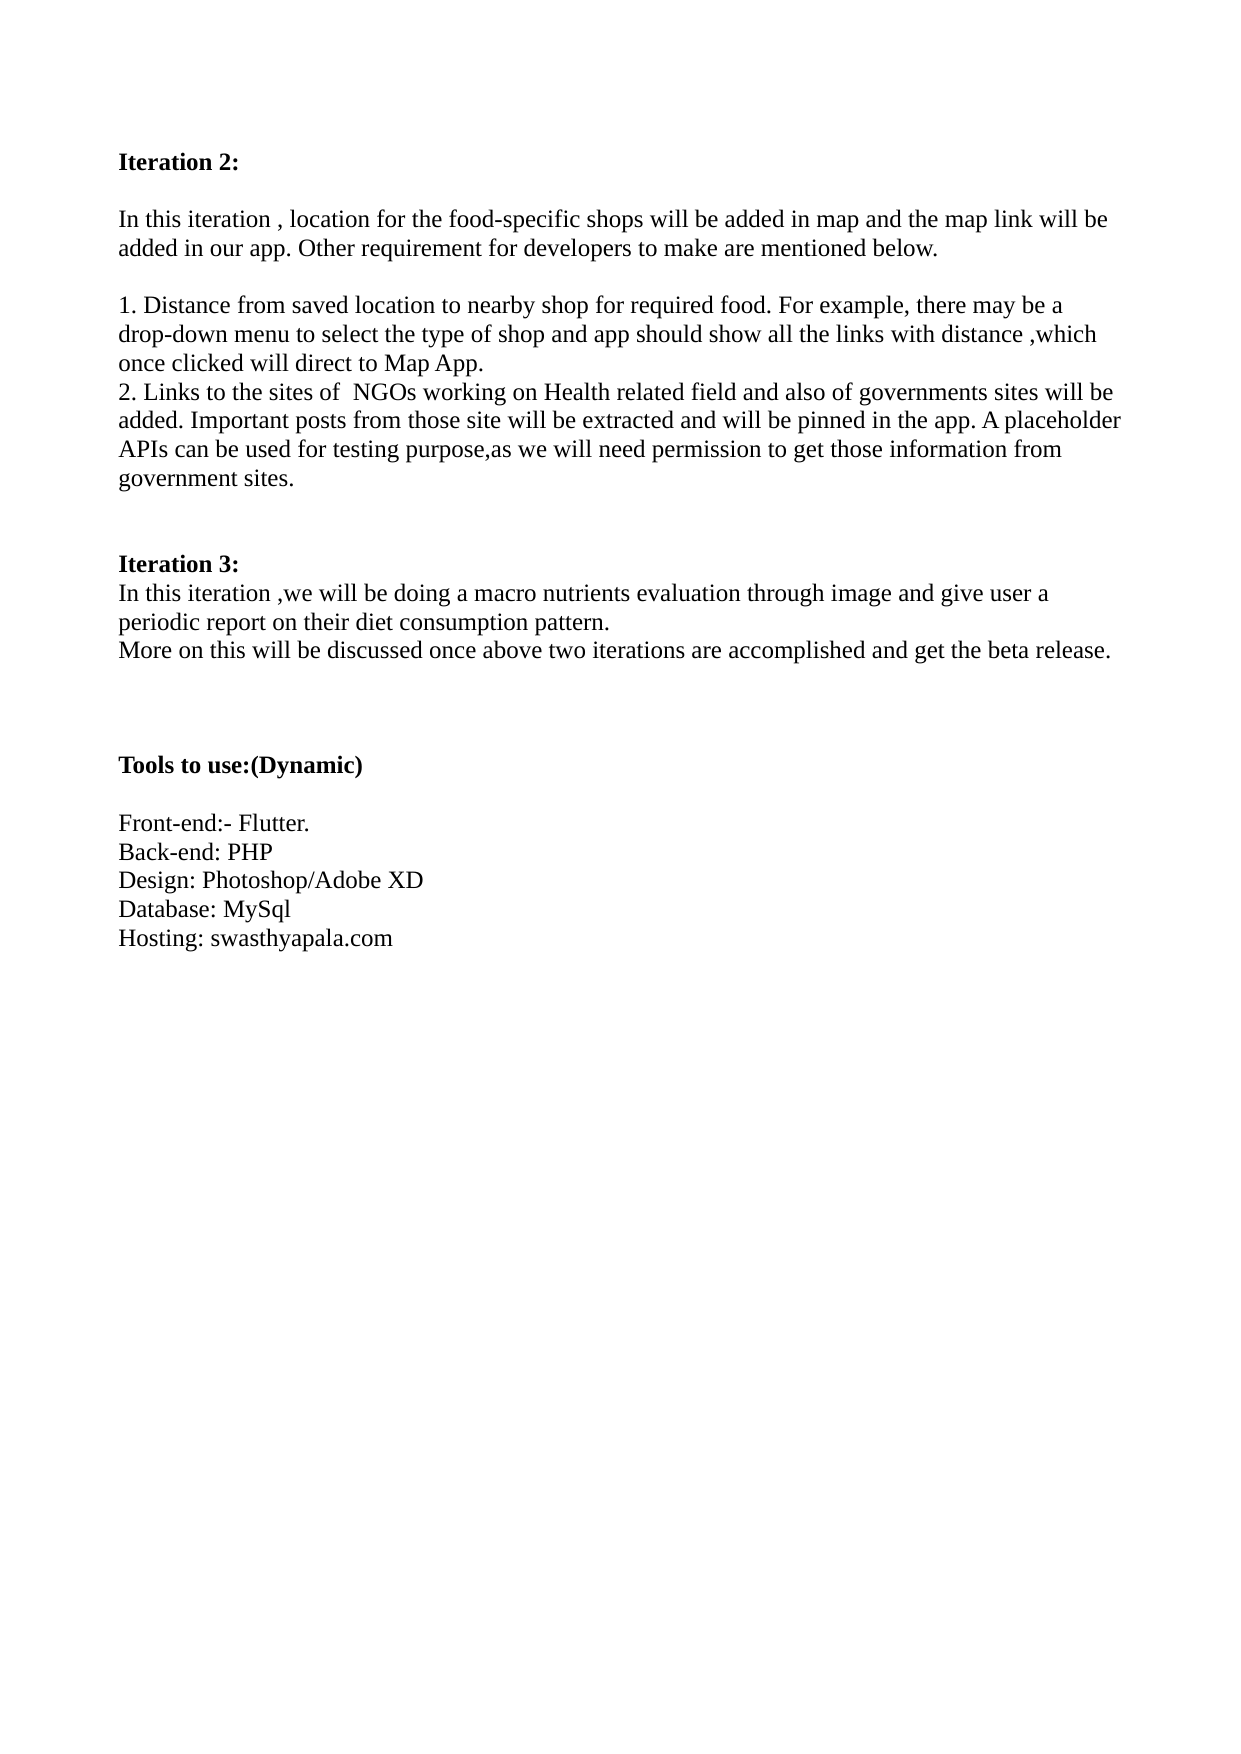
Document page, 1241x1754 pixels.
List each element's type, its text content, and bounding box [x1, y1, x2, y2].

text More on this will be discussed once above two iterations are accomplished and get the beta release. [118, 636, 1122, 664]
text 2. Links to the sites of NGOs working on Health related field and also of governments sites will be added. Important posts from those site will be extracted and will be pinned in the app. A placeholder APIs can be used for testing purpose,as we will need permission to get those information from government sites. [118, 377, 1122, 492]
text Design: Photoshop/Adobe XD [118, 866, 1122, 894]
text Database: MySql [118, 894, 1122, 923]
text Back-end: PHP [118, 837, 1122, 866]
text Tools to use:(Dynamic) [118, 751, 1122, 779]
text Iteration 3: [118, 549, 1122, 578]
text Hosting: swasthyapala.com [118, 923, 1122, 952]
text Iteration 2: [118, 147, 1122, 176]
text 1. Distance from saved location to nearby shop for required food. For example, there may be a drop-down menu to select the type of shop and app should show all the links with distance ,which once clicked will direct to Map App. [118, 291, 1122, 377]
text In this iteration ,we will be doing a macro nutrients evaluation through image and give user a periodic report on their diet consumption pattern. [118, 578, 1122, 636]
text Front-end:- Flutter. [118, 808, 1122, 837]
text In this iteration , location for the food-specific shops will be added in map and the map link will be added in our app. Other requirement for developers to make are mentioned below. [118, 204, 1122, 262]
